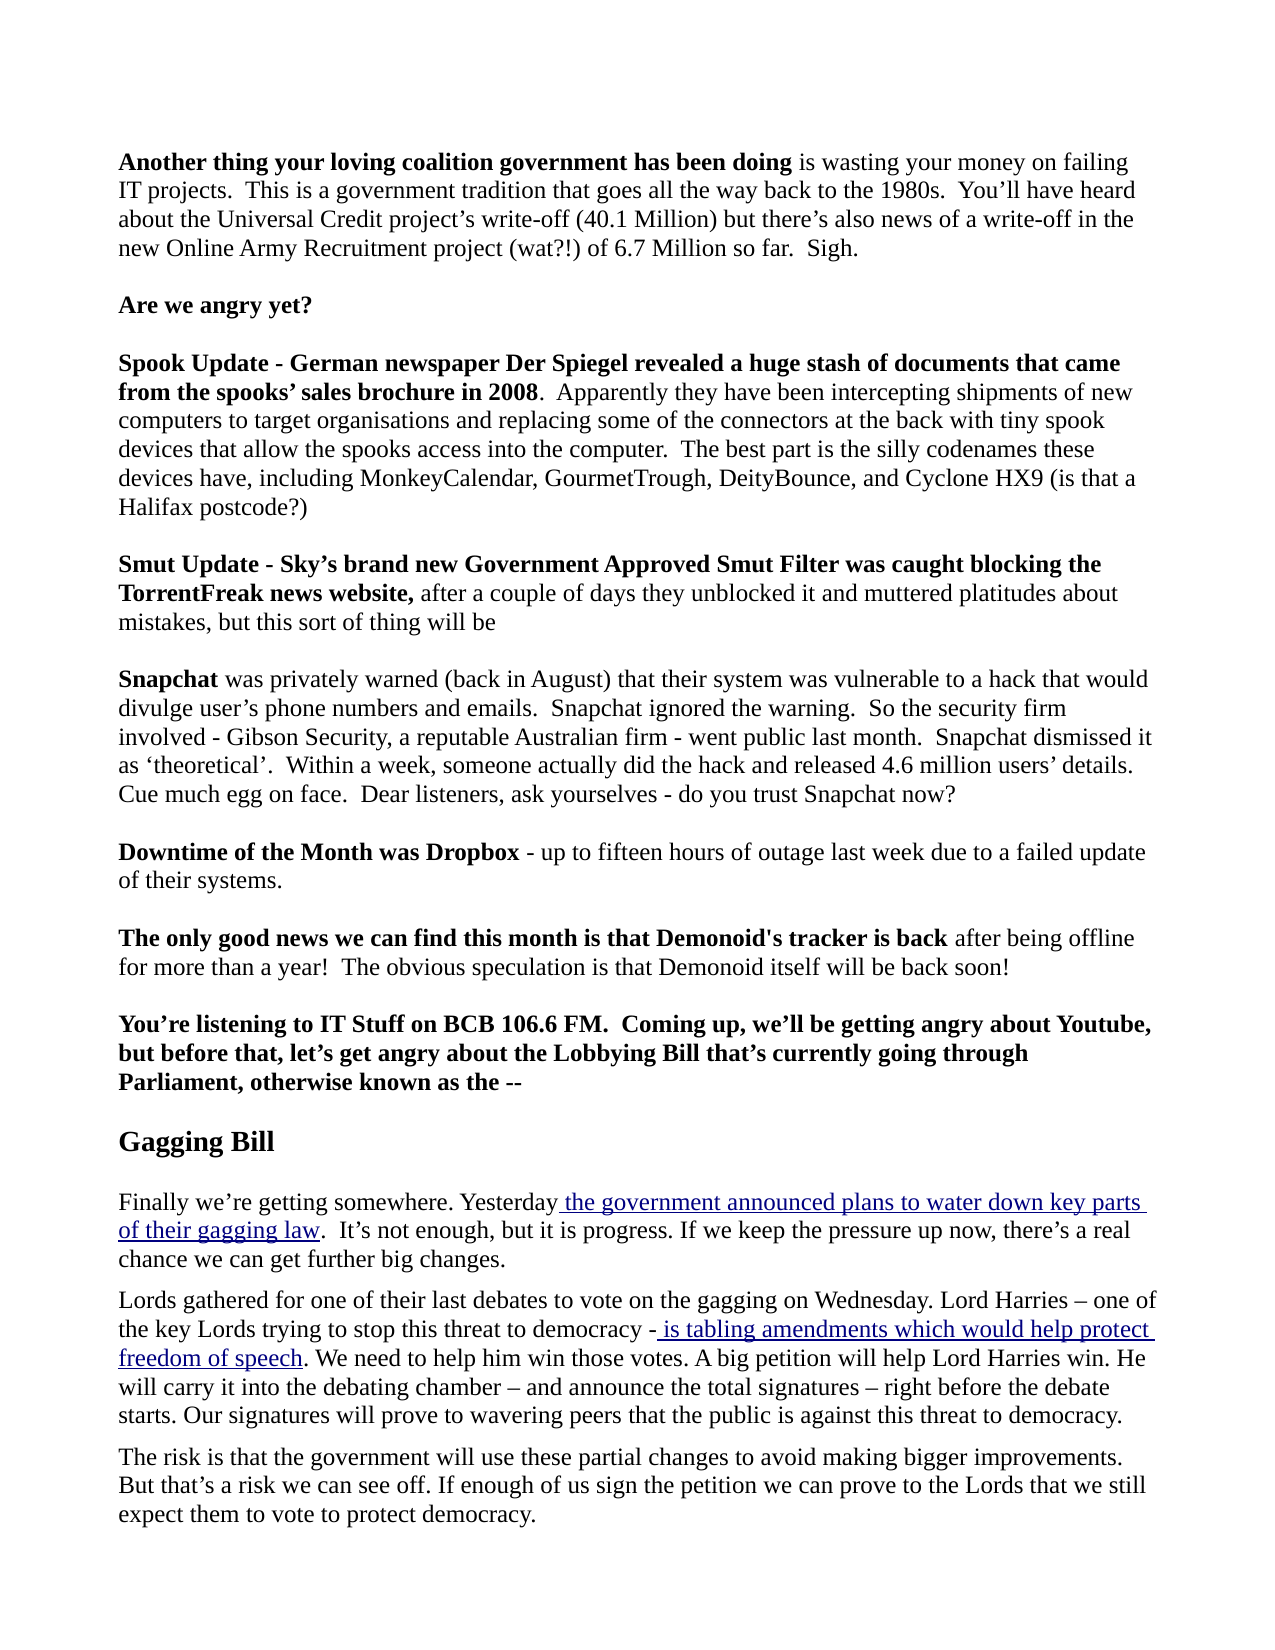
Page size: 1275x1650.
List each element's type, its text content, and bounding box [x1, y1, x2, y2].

text Spook Update - German newspaper Der Spiegel revealed a huge stash of documents that came from the spooks’ sales brochure in 2008. Apparently they have been intercepting shipments of new computers to target organisations and replacing some of the connectors at the back with tiny spook devices that allow the spooks access into the computer. The best part is the silly codenames these devices have, including MonkeyCalendar, GourmetTrough, DeityBounce, and Cyclone HX9 (is that a Halifax postcode?) [118, 348, 1157, 521]
text Finally we’re getting somewhere. Yesterday the government announced plans to water down key parts of their gagging law. It’s not enough, but it is progress. If we keep the pressure up now, there’s a real chance we can get further big changes. [118, 1187, 1157, 1273]
text The only good news we can find this month is that Demonoid's tracker is back after being offline for more than a year! The obvious speculation is that Demonoid itself will be back soon! [118, 923, 1157, 1009]
text Smut Update - Sky’s brand new Government Approved Smut Filter was caught blocking the TorrentFreak news website, after a couple of days they unblocked it and muttered platitudes about mistakes, but this sort of thing will be [118, 549, 1157, 636]
text Snapchat was privately warned (back in August) that their system was vulnerable to a hack that would divulge user’s phone numbers and emails. Snapchat ignored the warning. So the security firm involved - Gibson Security, a reputable Australian firm - went public last month. Snapchat dismissed it as ‘theoretical’. Within a week, someone actually did the hack and released 4.6 million users’ details. Cue much egg on face. Dear listeners, ask yourselves - do you trust Snapchat now? [118, 664, 1157, 808]
text Lords gathered for one of their last debates to vote on the gagging on Wednesday. Lord Harries – one of the key Lords trying to stop this threat to democracy - is tabling amendments which would help protect freedom of speech. We need to help him win those votes. A big petition will help Lord Harries win. He will carry it into the debating chamber – and announce the total signatures – right before the debate starts. Our signatures will prove to wavering peers that the public is against this threat to democracy. [118, 1285, 1157, 1429]
text Another thing your loving coalition government has been doing is wasting your money on failing IT projects. This is a government tradition that goes all the way back to the 1980s. You’ll have heard about the Universal Credit project’s write-off (40.1 Million) but there’s also news of a write-off in the new Online Army Recruitment project (wat?!) of 6.7 Million so far. Sigh. [118, 147, 1157, 262]
text Downtime of the Month was Dropbox - up to fifteen hours of outage last week due to a failed update of their systems. [118, 837, 1157, 894]
text Gagging Bill [118, 1124, 1157, 1158]
text The risk is that the government will use these partial changes to avoid making bigger improvements. But that’s a risk we can see off. If enough of us sign the petition we can prove to the Lords that we still expect them to vote to protect democracy. [118, 1442, 1157, 1528]
text You’re listening to IT Stuff on BCB 106.6 FM. Coming up, we’ll be getting angry about Youtube, but before that, let’s get angry about the Lobbying Bill that’s currently going through Parliament, otherwise known as the -- [118, 1009, 1157, 1096]
text Are we angry yet? [118, 291, 1157, 319]
